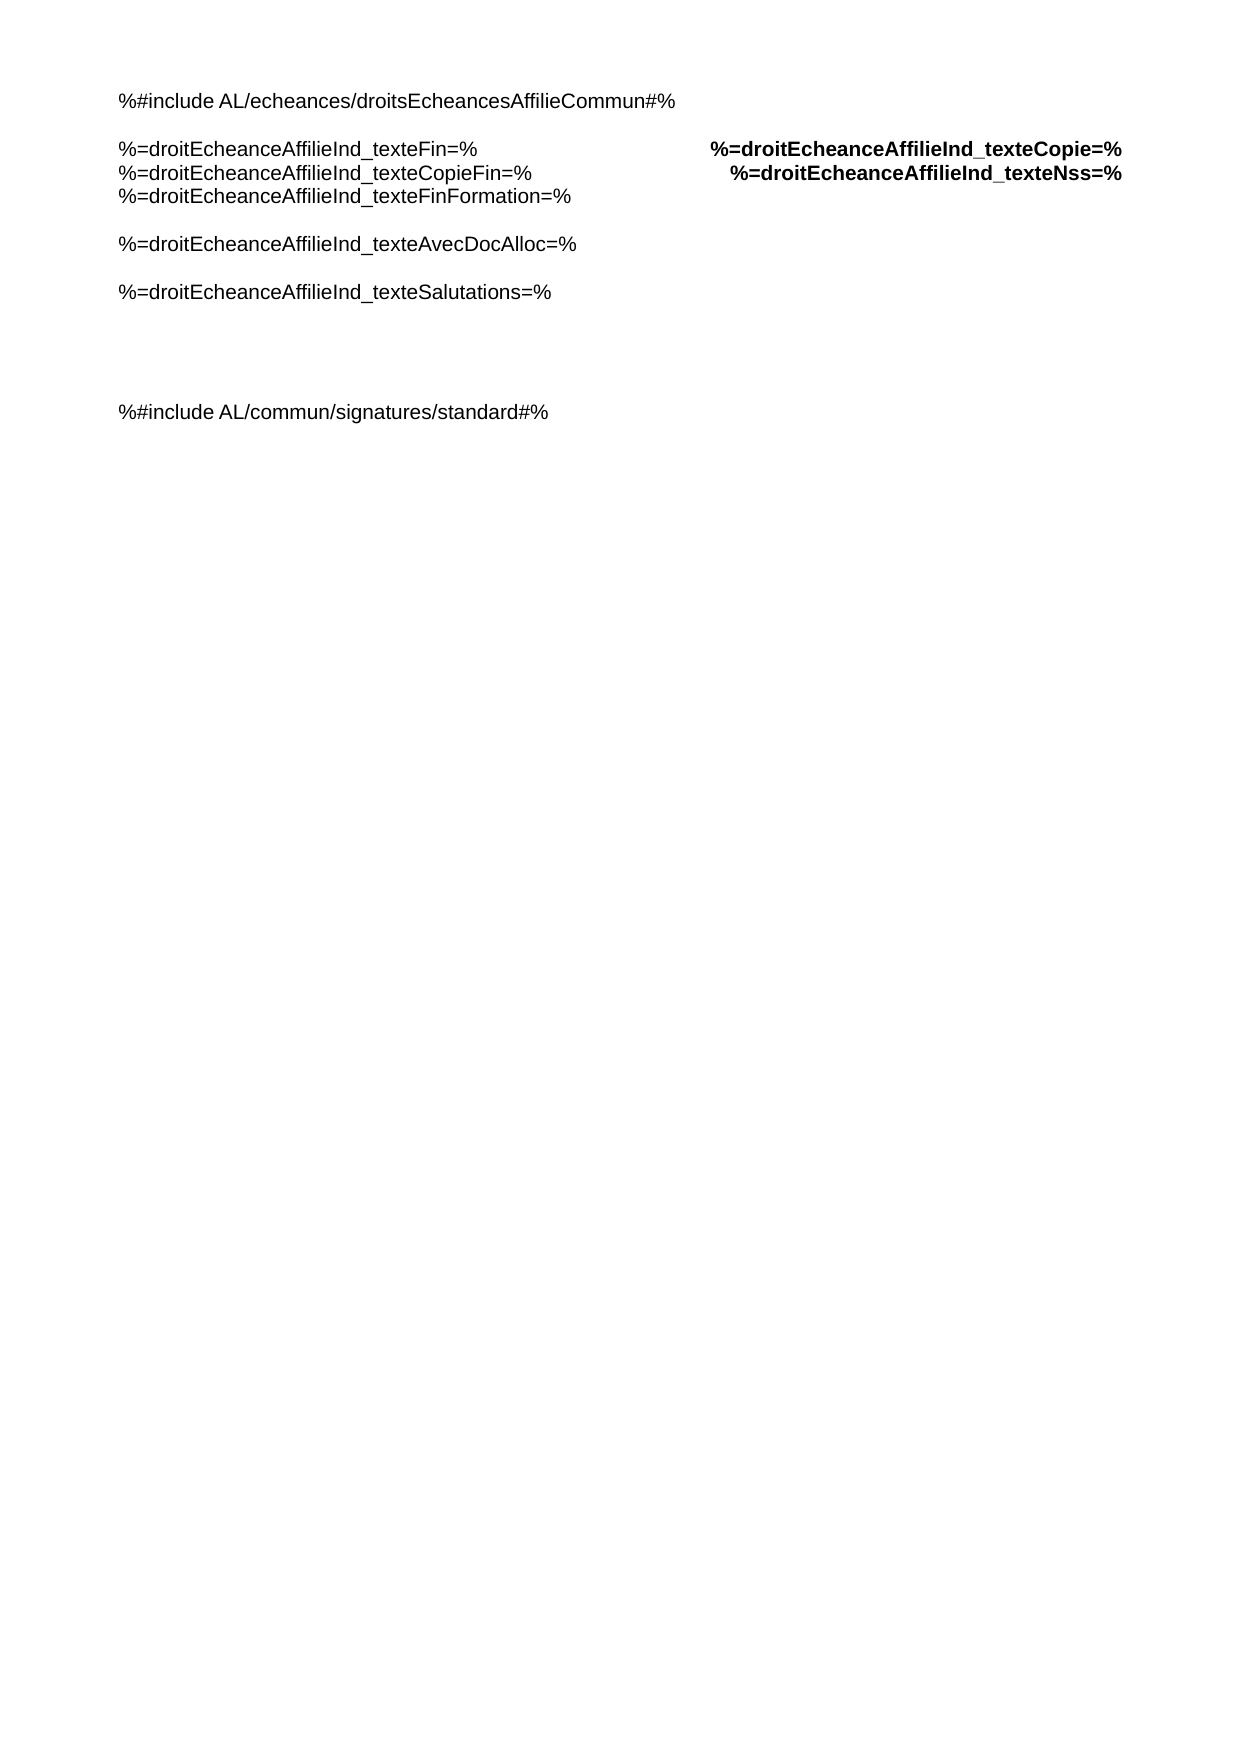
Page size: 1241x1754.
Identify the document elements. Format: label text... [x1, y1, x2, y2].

text %=droitEcheanceAffilieInd_texteSalutations=% [118, 280, 1122, 304]
text %#include AL/echeances/droitsEcheancesAffilieCommun#% [118, 88, 1131, 112]
text %#include AL/commun/signatures/standard#% [118, 400, 1122, 424]
text %=droitEcheanceAffilieInd_texteAvecDocAlloc=% [118, 232, 1122, 256]
text %=droitEcheanceAffilieInd_texteFin=% %=droitEcheanceAffilieInd_texteCopie=% %=droitEcheanceAffilieInd_texteCopieFin=% %=droitEcheanceAffilieInd_texteNss=% %=droitEcheanceAffilieInd_texteFinFormation=% [118, 136, 1122, 208]
